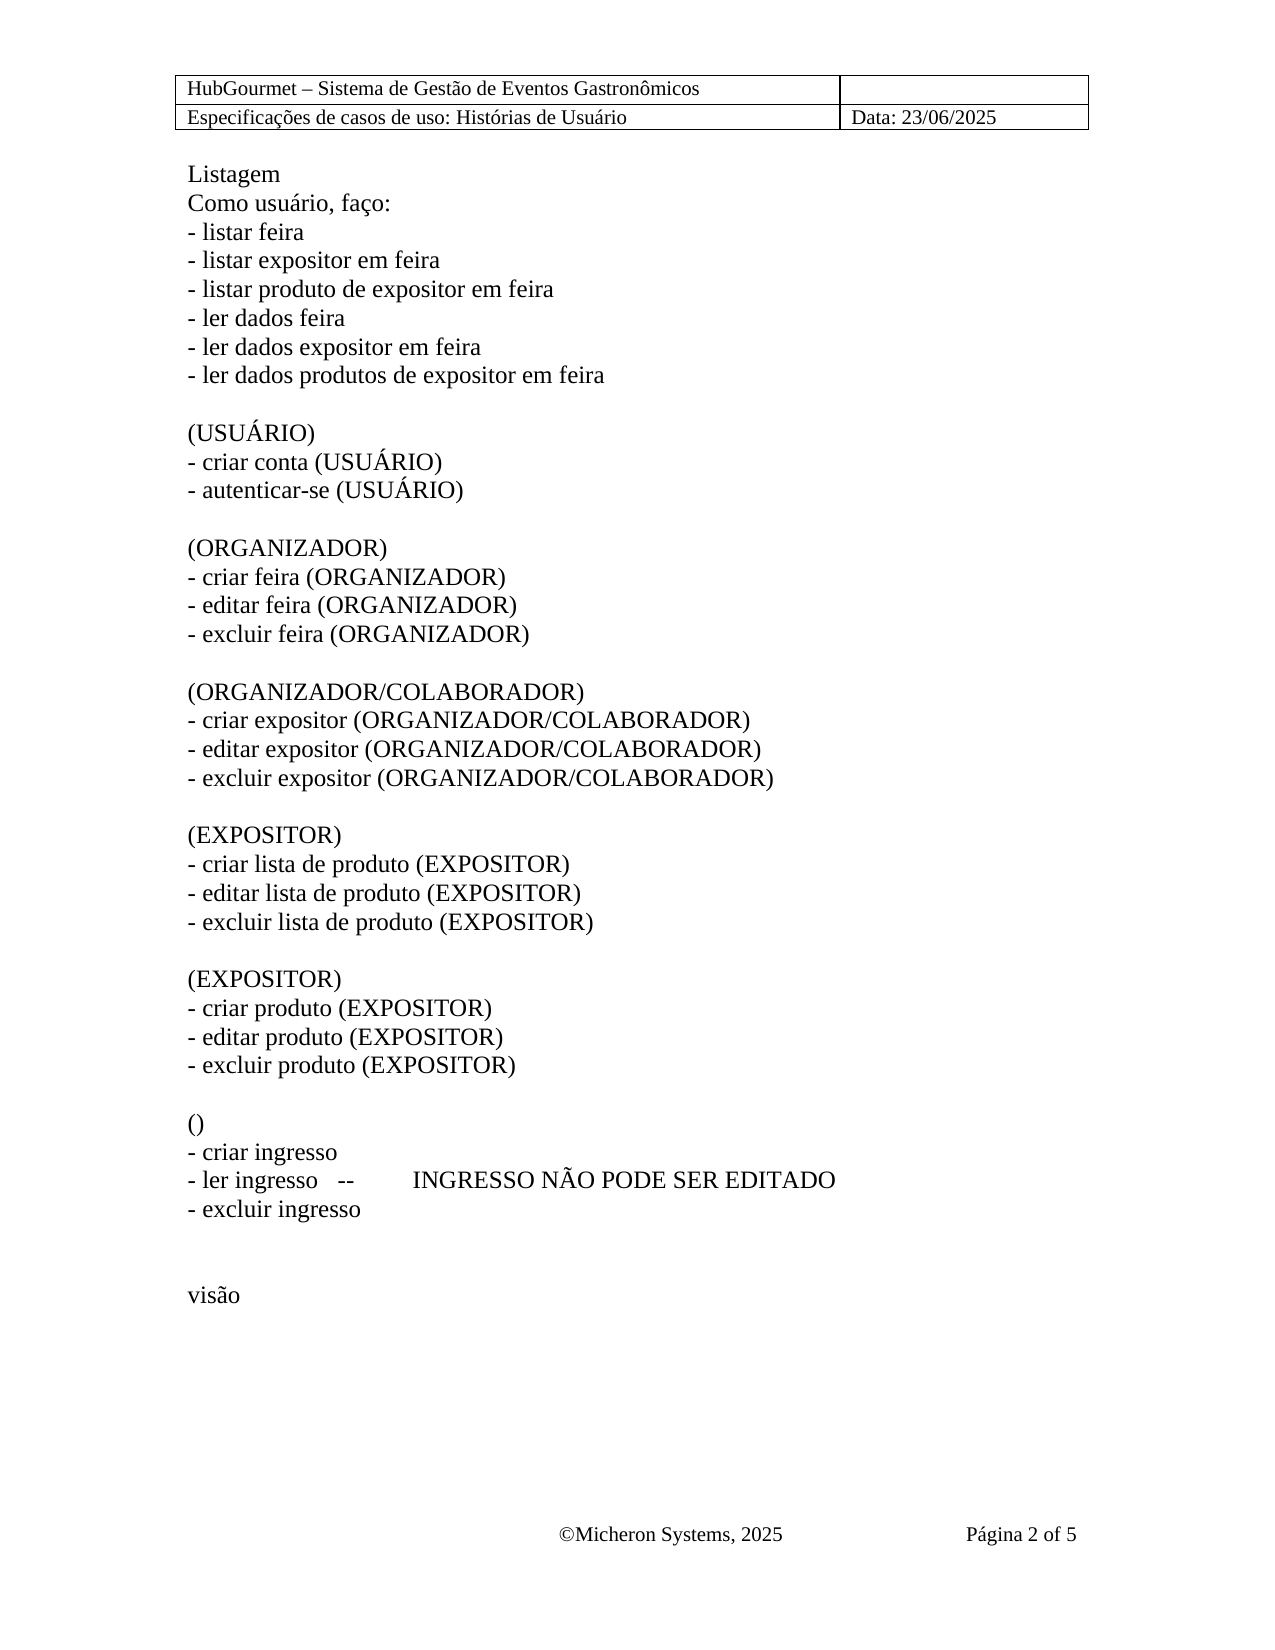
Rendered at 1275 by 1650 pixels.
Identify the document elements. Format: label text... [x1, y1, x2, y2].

text - listar expositor em feira [187, 245, 1087, 274]
text Como usuário, faço: [187, 188, 1087, 217]
text (ORGANIZADOR/COLABORADOR) [187, 677, 1087, 705]
text - ler dados feira [187, 303, 1087, 332]
text (EXPOSITOR) [187, 820, 1087, 849]
text - editar produto (EXPOSITOR) [187, 1022, 1087, 1050]
text - excluir expositor (ORGANIZADOR/COLABORADOR) [187, 763, 1087, 792]
text - ler ingresso -- INGRESSO NÃO PODE SER EDITADO [187, 1165, 1087, 1194]
text - listar produto de expositor em feira [187, 274, 1087, 303]
text - criar conta (USUÁRIO) [187, 447, 1087, 475]
text (EXPOSITOR) [187, 964, 1087, 993]
text visão [187, 1280, 1087, 1309]
text - editar feira (ORGANIZADOR) [187, 590, 1087, 619]
text - ler dados expositor em feira [187, 332, 1087, 360]
text - ler dados produtos de expositor em feira [187, 360, 1087, 389]
text - listar feira [187, 217, 1087, 245]
text - editar lista de produto (EXPOSITOR) [187, 878, 1087, 907]
text - excluir feira (ORGANIZADOR) [187, 619, 1087, 648]
text (ORGANIZADOR) [187, 533, 1087, 562]
text - criar produto (EXPOSITOR) [187, 993, 1087, 1022]
text (USUÁRIO) [187, 418, 1087, 447]
text () [187, 1108, 1087, 1137]
text - excluir lista de produto (EXPOSITOR) [187, 907, 1087, 935]
text - excluir ingresso [187, 1194, 1087, 1223]
text - criar expositor (ORGANIZADOR/COLABORADOR) [187, 705, 1087, 734]
text - excluir produto (EXPOSITOR) [187, 1050, 1087, 1079]
text - criar feira (ORGANIZADOR) [187, 562, 1087, 590]
text Listagem [187, 159, 1087, 188]
text - criar lista de produto (EXPOSITOR) [187, 849, 1087, 878]
text - criar ingresso [187, 1137, 1087, 1165]
text - autenticar-se (USUÁRIO) [187, 475, 1087, 504]
text - editar expositor (ORGANIZADOR/COLABORADOR) [187, 734, 1087, 763]
